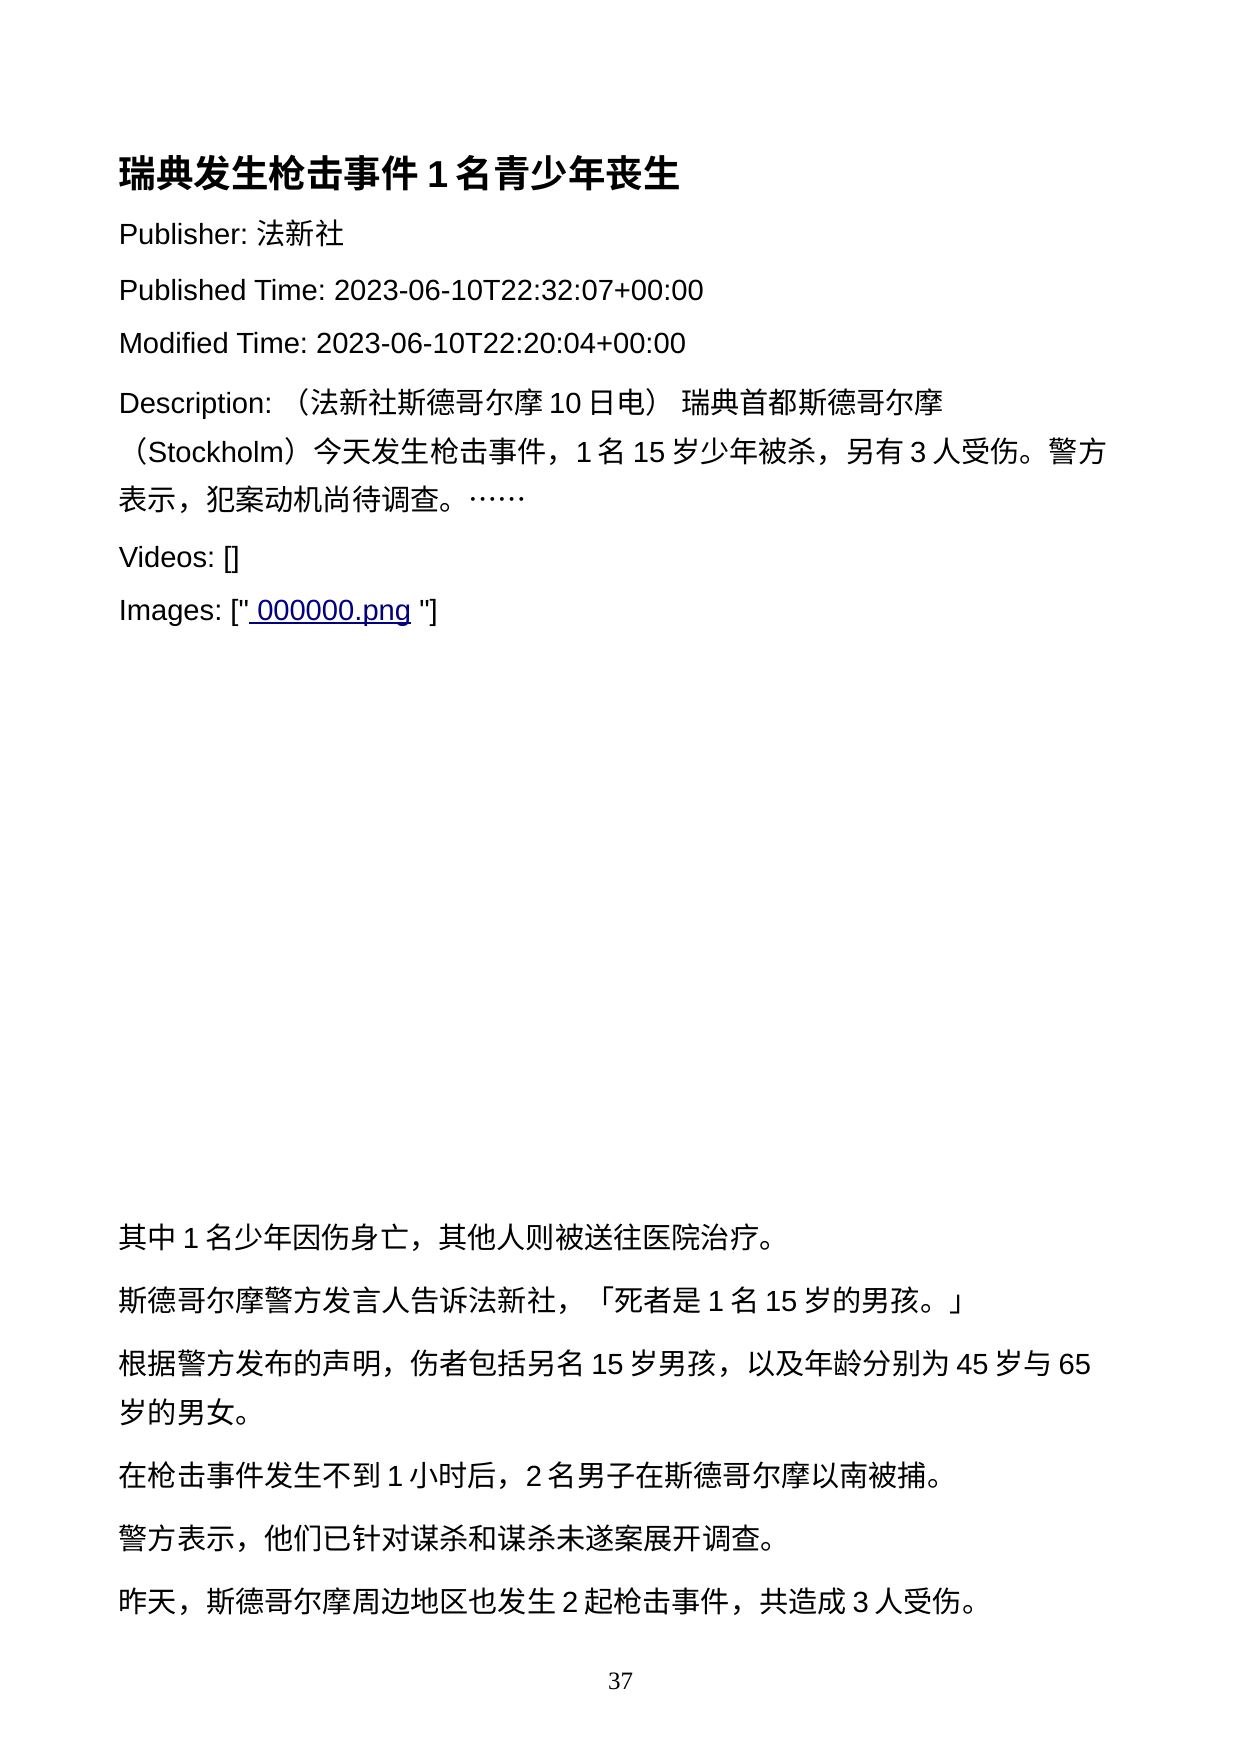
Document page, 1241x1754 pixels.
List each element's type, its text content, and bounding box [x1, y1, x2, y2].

text Description: （法新社斯德哥尔摩10日电） 瑞典首都斯德哥尔摩（Stockholm）今天发生枪击事件，1名15岁少年被杀，另有3人受伤。警方表示，犯案动机尚待调查。…… [118, 380, 1122, 519]
text 昨天，斯德哥尔摩周边地区也发生2起枪击事件，共造成3人受伤。 [118, 1579, 1122, 1621]
text Modified Time: 2023-06-10T22:20:04+00:00 [118, 327, 1122, 360]
text 根据警方发布的声明，伤者包括另名15岁男孩，以及年龄分别为45岁与65岁的男女。 [118, 1341, 1122, 1432]
text Published Time: 2023-06-10T22:32:07+00:00 [118, 273, 1122, 307]
text 在枪击事件发生不到1小时后，2名男子在斯德哥尔摩以南被捕。 [118, 1452, 1122, 1495]
text 警方表示，他们已针对谋杀和谋杀未遂案展开调查。 [118, 1516, 1122, 1558]
text Videos: [] [118, 540, 1122, 573]
text 斯德哥尔摩警方发言人告诉法新社，「死者是1名15岁的男孩。」 [118, 1278, 1122, 1320]
text 其中1名少年因伤身亡，其他人则被送往医院治疗。 [118, 1214, 1122, 1257]
text Images: [" 000000.png "] [118, 593, 1122, 627]
text Publisher: 法新社 [118, 210, 1122, 253]
subtitle 瑞典发生枪击事件 1名青少年丧生 [118, 143, 1122, 198]
